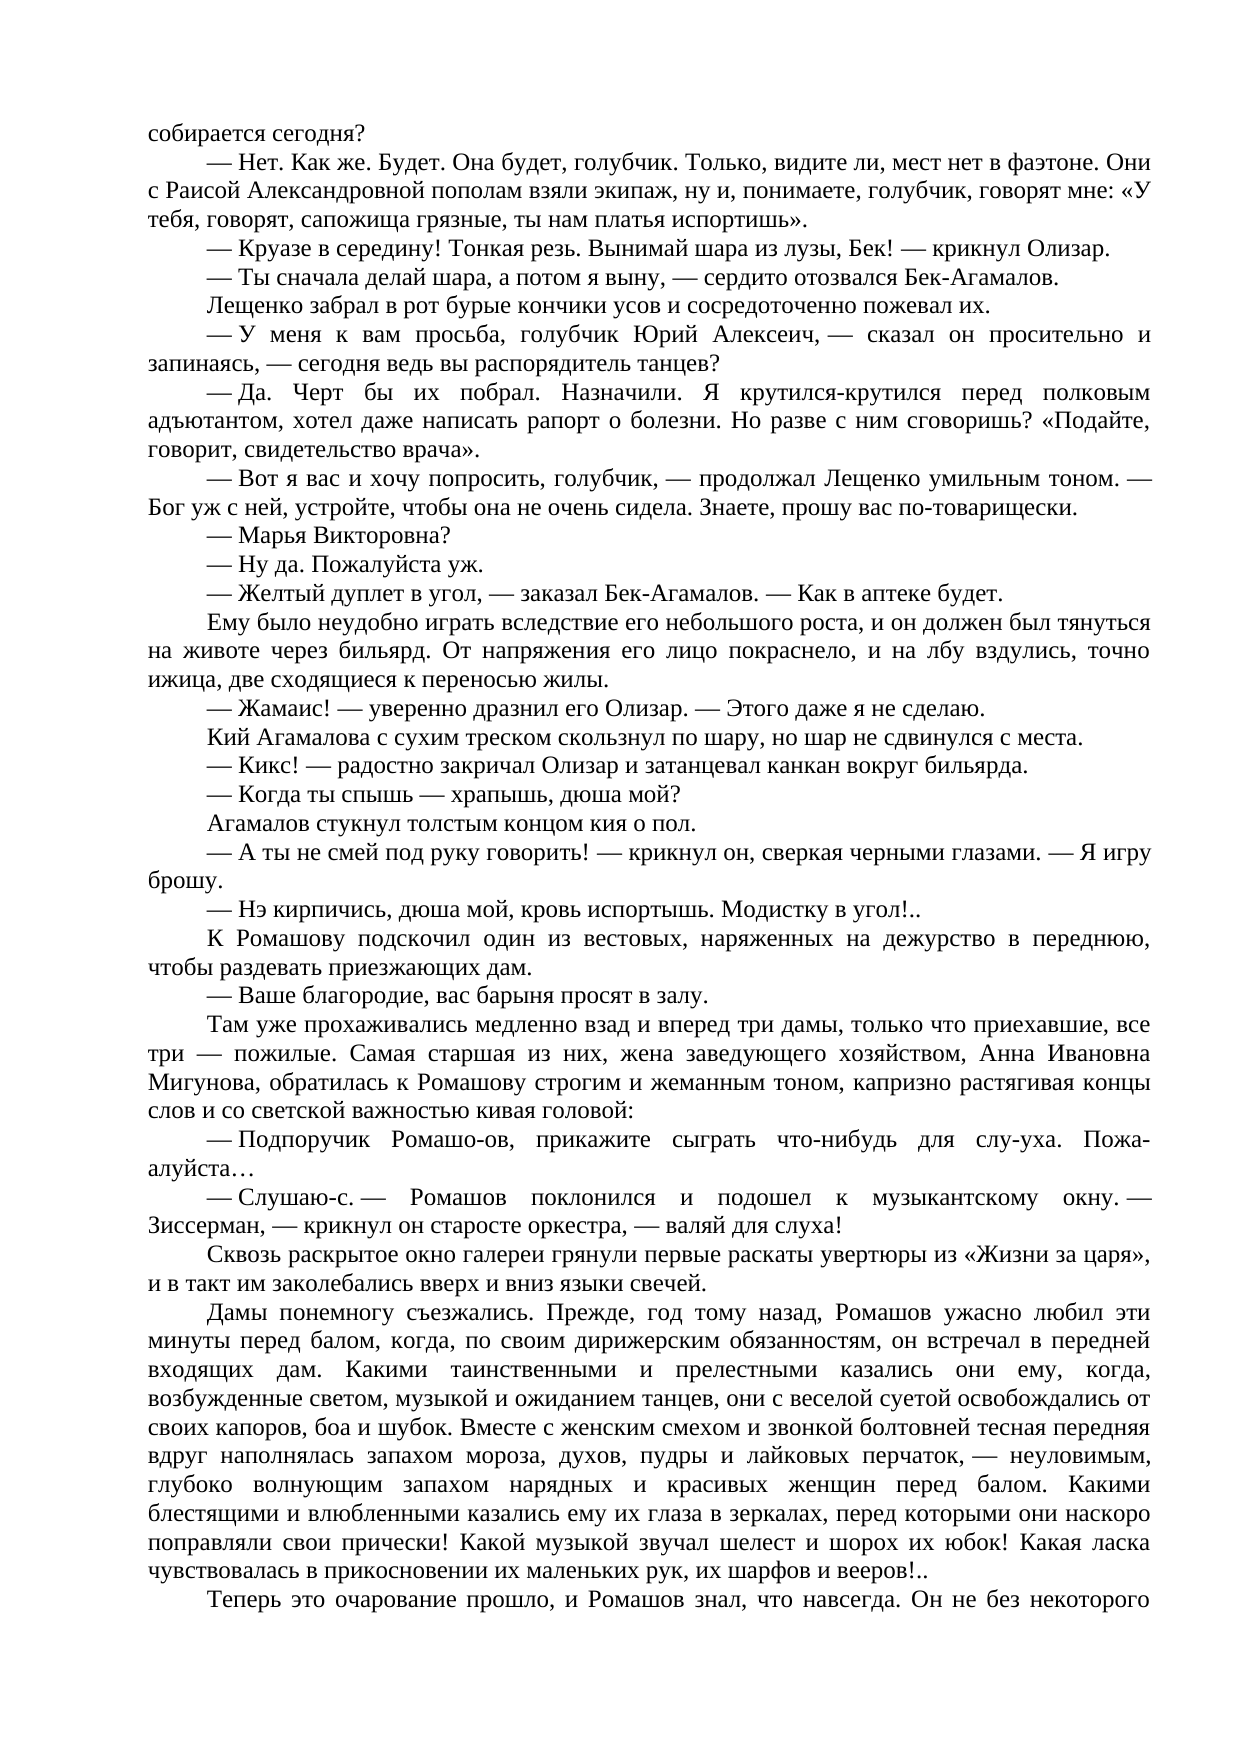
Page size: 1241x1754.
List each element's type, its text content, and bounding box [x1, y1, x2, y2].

text Агамалов стукнул толстым концом кия о пол. [148, 808, 1152, 837]
text — Нэ кирпичись, дюша мой, кровь испортышь. Модистку в угол!.. [148, 894, 1152, 923]
text Ему было неудобно играть вследствие его небольшого роста, и он должен был тянуться на животе через бильярд. От напряжения его лицо покраснело, и на лбу вздулись, точно ижица, две сходящиеся к переносью жилы. [148, 607, 1152, 693]
text — Круазе в середину! Тонкая резь. Вынимай шара из лузы, Бек! — крикнул Олизар. [148, 233, 1152, 262]
text — Жамаис! — уверенно дразнил его Олизар. — Этого даже я не сделаю. [148, 693, 1152, 722]
text — Когда ты спышь — храпышь, дюша мой? [148, 779, 1152, 808]
text — Желтый дуплет в угол, — заказал Бек-Агамалов. — Как в аптеке будет. [148, 578, 1152, 607]
text — А ты не смей под руку говорить! — крикнул он, сверкая черными глазами. — Я игру брошу. [148, 837, 1152, 894]
text — У меня к вам просьба, голубчик Юрий Алексеич, — сказал он просительно и запинаясь, — сегодня ведь вы распорядитель танцев? [148, 319, 1152, 377]
text Лещенко забрал в рот бурые кончики усов и сосредоточенно пожевал их. [148, 291, 1152, 319]
text К Ромашову подскочил один из вестовых, наряженных на дежурство в переднюю, чтобы раздевать приезжающих дам. [148, 923, 1152, 981]
text — Вот я вас и хочу попросить, голубчик, — продолжал Лещенко умильным тоном. — Бог уж с ней, устройте, чтобы она не очень сидела. Знаете, прошу вас по-товарищески. [148, 463, 1152, 521]
text Кий Агамалова с сухим треском скользнул по шару, но шар не сдвинулся с места. [148, 722, 1152, 751]
text Теперь это очарование прошло, и Ромашов знал, что навсегда. Он не без некоторого [148, 1584, 1152, 1613]
text — Ну да. Пожалуйста уж. [148, 549, 1152, 578]
text — Слушаю-с. — Ромашов поклонился и подошел к музыкантскому окну. — Зиссерман, — крикнул он старосте оркестра, — валяй для слуха! [148, 1182, 1152, 1239]
text — Ваше благородие, вас барыня просят в залу. [148, 981, 1152, 1009]
text — Кикс! — радостно закричал Олизар и затанцевал канкан вокруг бильярда. [148, 751, 1152, 779]
text Дамы понемногу съезжались. Прежде, год тому назад, Ромашов ужасно любил эти минуты перед балом, когда, по своим дирижерским обязанностям, он встречал в передней входящих дам. Какими таинственными и прелестными казались они ему, когда, возбужденные светом, музыкой и ожиданием танцев, они с веселой суетой освобождались от своих капоров, боа и шубок. Вместе с женским смехом и звонкой болтовней тесная передняя вдруг наполнялась запахом мороза, духов, пудры и лайковых перчаток, — неуловимым, глубоко волнующим запахом нарядных и красивых женщин перед балом. Какими блестящими и влюбленными казались ему их глаза в зеркалах, перед которыми они наскоро поправляли свои прически! Какой музыкой звучал шелест и шорох их юбок! Какая ласка чувствовалась в прикосновении их маленьких рук, их шарфов и вееров!.. [148, 1297, 1152, 1584]
text — Ты сначала делай шара, а потом я выну, — сердито отозвался Бек-Агамалов. [148, 262, 1152, 291]
text — Нет. Как же. Будет. Она будет, голубчик. Только, видите ли, мест нет в фаэтоне. Они с Раисой Александровной пополам взяли экипаж, ну и, понимаете, голубчик, говорят мне: «У тебя, говорят, сапожища грязные, ты нам платья испортишь». [148, 147, 1152, 233]
text собирается сегодня? [148, 118, 1152, 147]
text — Подпоручик Ромашо-ов, прикажите сыграть что-нибудь для слу-уха. Пожа-алуйста… [148, 1124, 1152, 1182]
text Там уже прохаживались медленно взад и вперед три дамы, только что приехавшие, все три — пожилые. Самая старшая из них, жена заведующего хозяйством, Анна Ивановна Мигунова, обратилась к Ромашову строгим и жеманным тоном, капризно растягивая концы слов и со светской важностью кивая головой: [148, 1009, 1152, 1124]
text Сквозь раскрытое окно галереи грянули первые раскаты увертюры из «Жизни за царя», и в такт им заколебались вверх и вниз языки свечей. [148, 1239, 1152, 1297]
text — Да. Черт бы их побрал. Назначили. Я крутился-крутился перед полковым адъютантом, хотел даже написать рапорт о болезни. Но разве с ним сговоришь? «Подайте, говорит, свидетельство врача». [148, 377, 1152, 463]
text — Марья Викторовна? [148, 521, 1152, 549]
